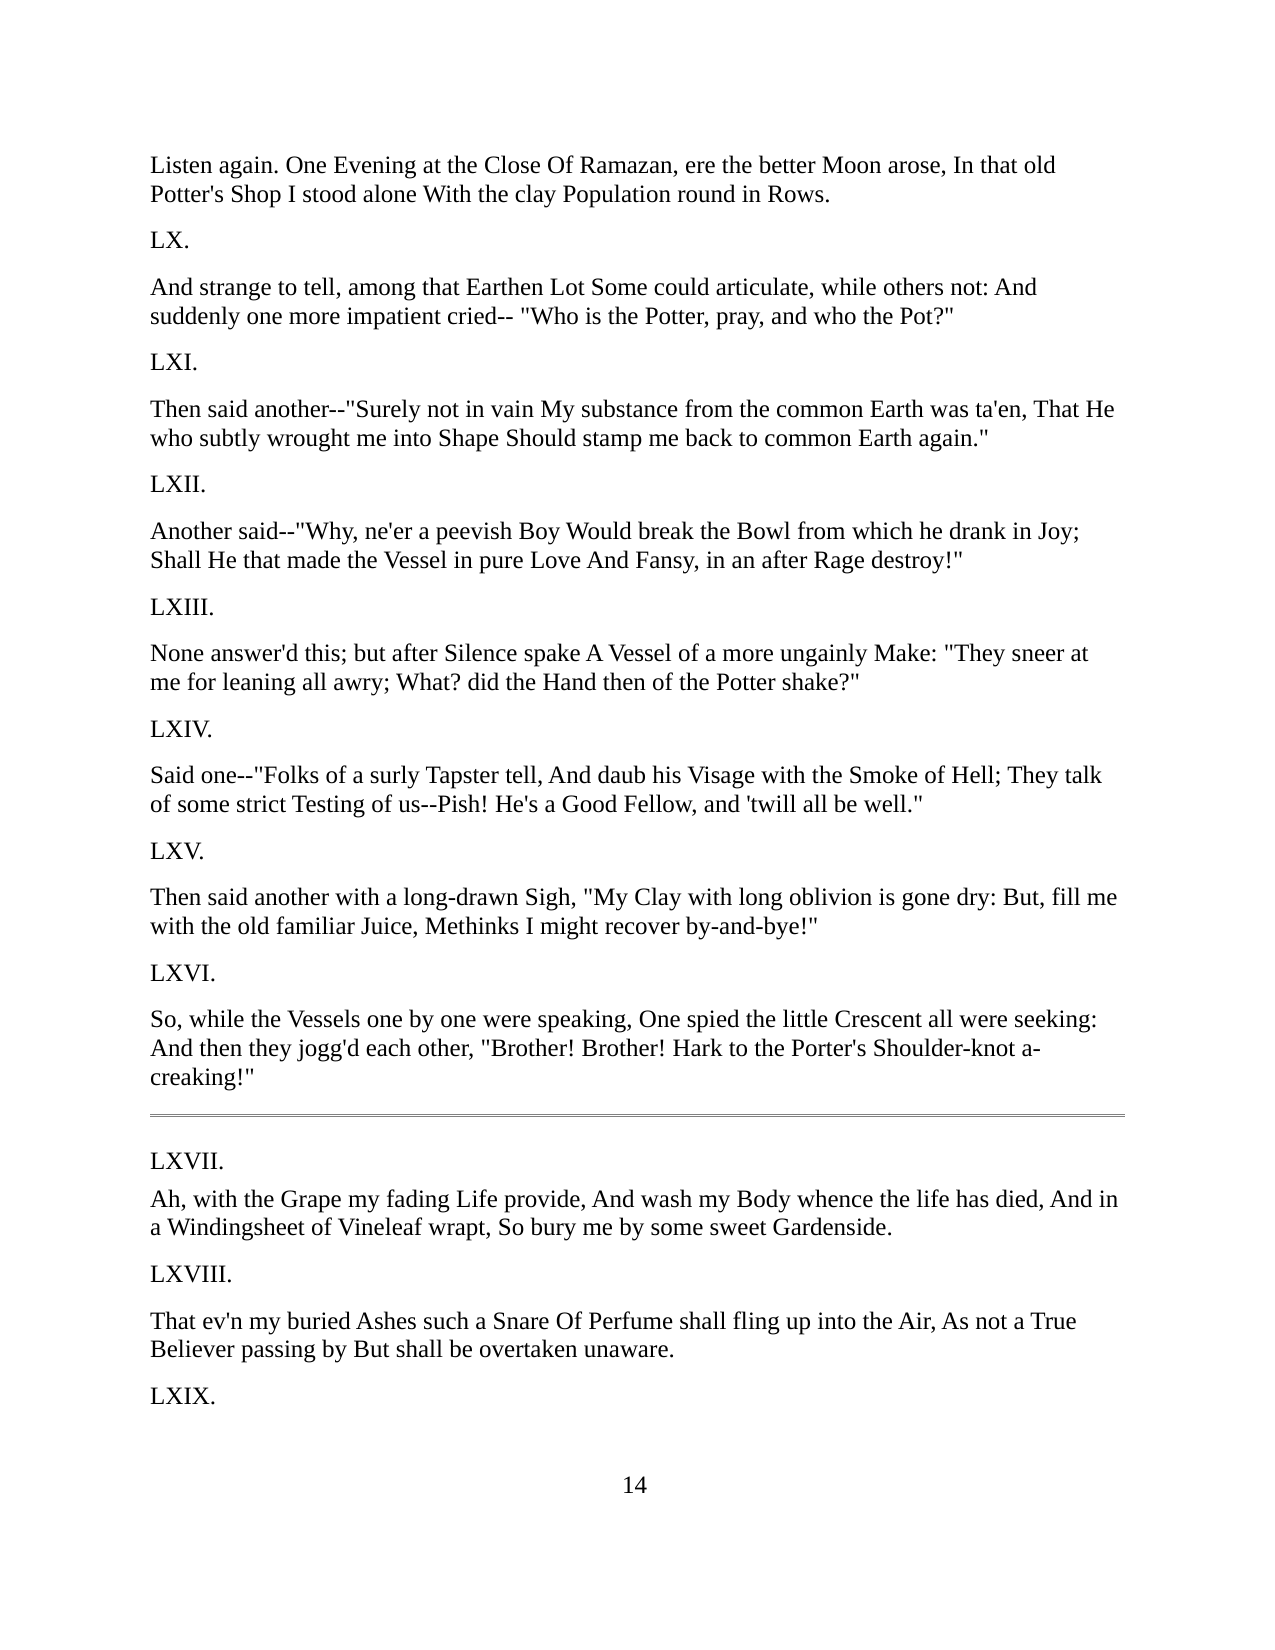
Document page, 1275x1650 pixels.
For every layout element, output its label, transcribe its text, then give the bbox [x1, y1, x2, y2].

text LXVI. [150, 958, 1125, 987]
text LX. [150, 225, 1125, 254]
text So, while the Vessels one by one were speaking, One spied the little Crescent all were seeking: And then they jogg'd each other, "Brother! Brother! Hark to the Porter's Shoulder-knot a-creaking!" [150, 1004, 1125, 1091]
text Another said--"Why, ne'er a peevish Boy Would break the Bowl from which he drank in Joy; Shall He that made the Vessel in pure Love And Fansy, in an after Rage destroy!" [150, 516, 1125, 574]
text LXIX. [150, 1381, 1125, 1410]
text LXIII. [150, 592, 1125, 620]
text Then said another with a long-drawn Sigh, "My Clay with long oblivion is gone dry: But, fill me with the old familiar Juice, Methinks I might recover by-and-bye!" [150, 882, 1125, 940]
text That ev'n my buried Ashes such a Snare Of Perfume shall fling up into the Air, As not a True Believer passing by But shall be overtaken unaware. [150, 1306, 1125, 1363]
text And strange to tell, among that Earthen Lot Some could articulate, while others not: And suddenly one more impatient cried-- "Who is the Potter, pray, and who the Pot?" [150, 272, 1125, 329]
text LXVIII. [150, 1259, 1125, 1288]
text LXI. [150, 347, 1125, 376]
text LXV. [150, 836, 1125, 864]
text Then said another--"Surely not in vain My substance from the common Earth was ta'en, That He who subtly wrought me into Shape Should stamp me back to common Earth again." [150, 394, 1125, 452]
text Ah, with the Grape my fading Life provide, And wash my Body whence the life has died, And in a Windingsheet of Vineleaf wrapt, So bury me by some sweet Gardenside. [150, 1184, 1125, 1241]
text LXII. [150, 469, 1125, 498]
text None answer'd this; but after Silence spake A Vessel of a more ungainly Make: "They sneer at me for leaning all awry; What? did the Hand then of the Potter shake?" [150, 638, 1125, 696]
text LXIV. [150, 714, 1125, 742]
text Listen again. One Evening at the Close Of Ramazan, ere the better Moon arose, In that old Potter's Shop I stood alone With the clay Population round in Rows. [150, 150, 1125, 207]
text LXVII. [150, 1146, 1125, 1175]
text Said one--"Folks of a surly Tapster tell, And daub his Visage with the Smoke of Hell; They talk of some strict Testing of us--Pish! He's a Good Fellow, and 'twill all be well." [150, 760, 1125, 818]
